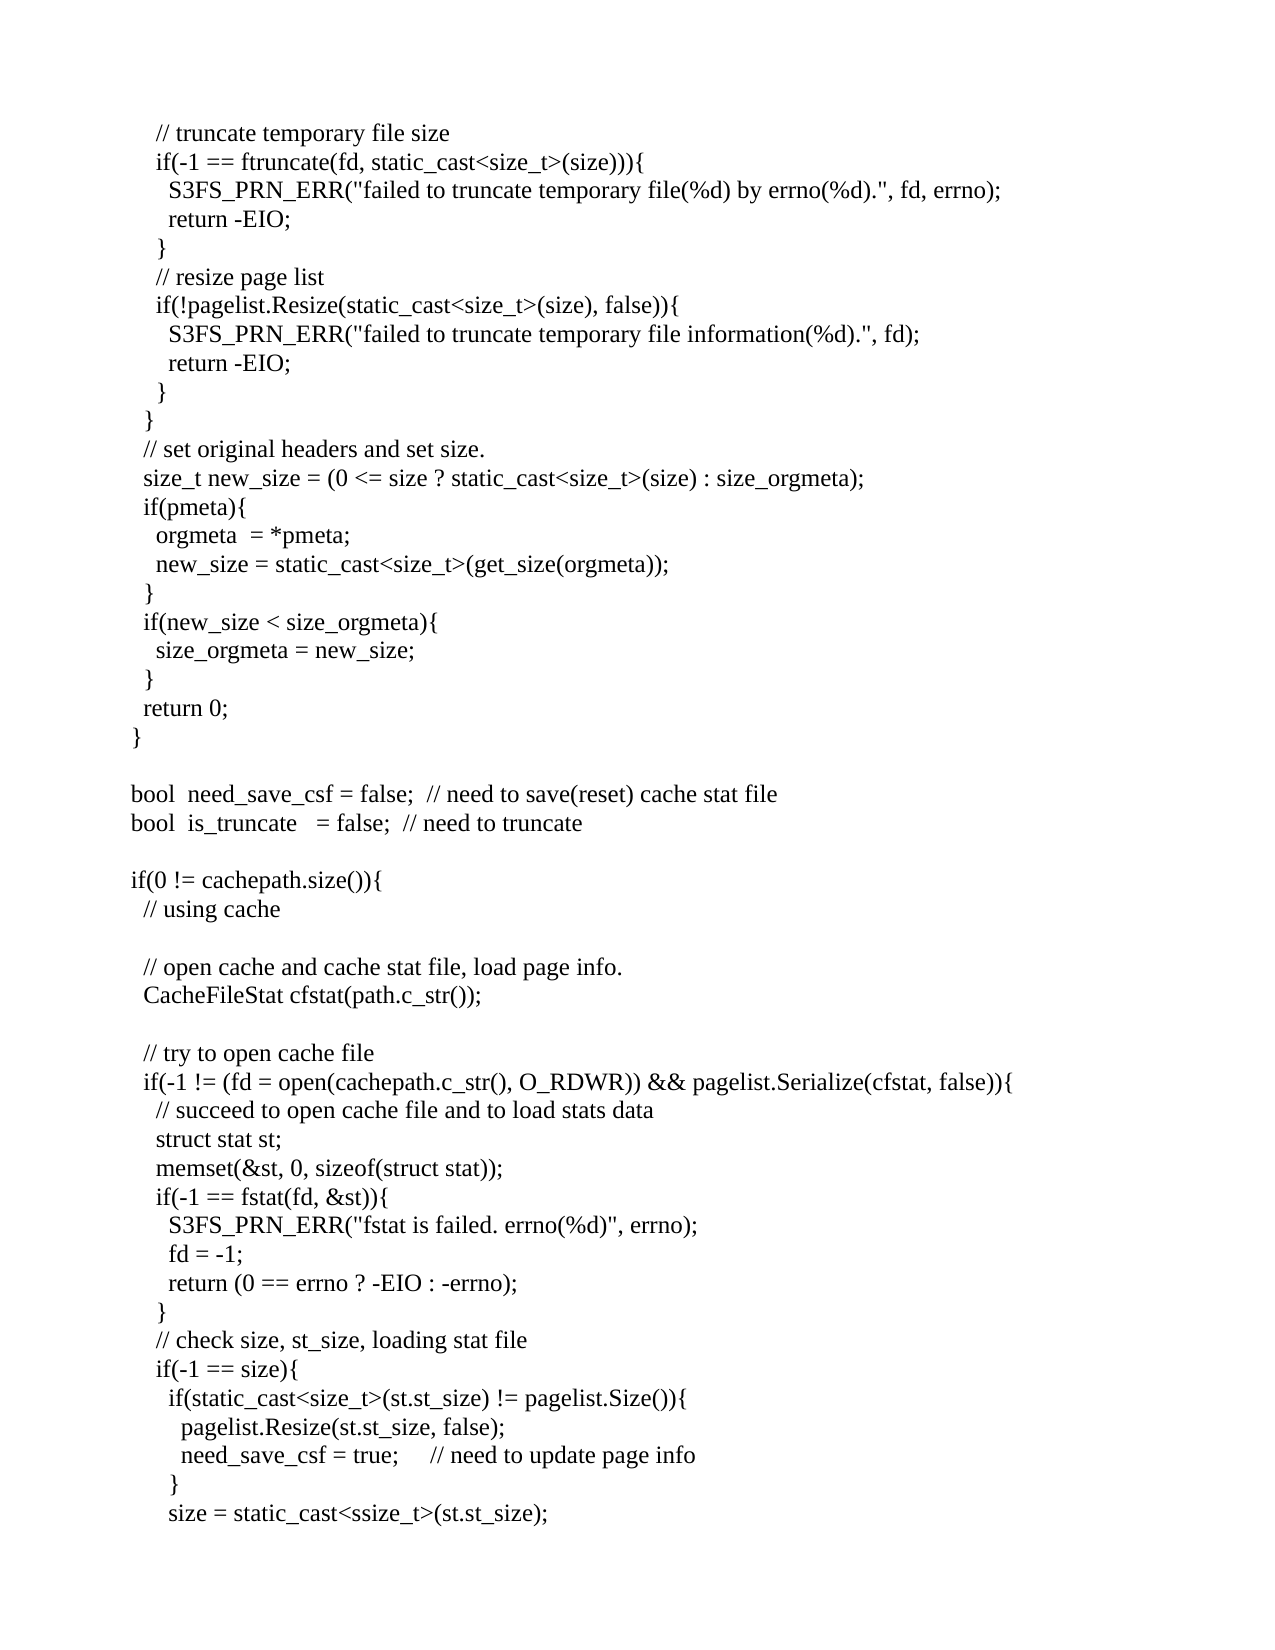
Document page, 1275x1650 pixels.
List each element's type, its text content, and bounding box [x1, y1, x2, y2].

text CacheFileStat cfstat(path.c_str()); [118, 981, 1157, 1009]
text new_size = static_cast<size_t>(get_size(orgmeta)); [118, 549, 1157, 578]
text // open cache and cache stat file, load page info. [118, 952, 1157, 981]
text } [118, 578, 1157, 607]
text } [118, 233, 1157, 262]
text // resize page list [118, 262, 1157, 291]
text // using cache [118, 894, 1157, 923]
text pagelist.Resize(st.st_size, false); [118, 1412, 1157, 1441]
text } [118, 722, 1157, 751]
text // succeed to open cache file and to load stats data [118, 1096, 1157, 1124]
text } [118, 406, 1157, 434]
text } [118, 377, 1157, 406]
text orgmeta = *pmeta; [118, 521, 1157, 549]
text if(!pagelist.Resize(static_cast<size_t>(size), false)){ [118, 291, 1157, 319]
text return (0 == errno ? -EIO : -errno); [118, 1268, 1157, 1297]
text if(pmeta){ [118, 492, 1157, 521]
text // truncate temporary file size [118, 118, 1157, 147]
text fd = -1; [118, 1239, 1157, 1268]
text S3FS_PRN_ERR("failed to truncate temporary file information(%d).", fd); [118, 319, 1157, 348]
text if(-1 != (fd = open(cachepath.c_str(), O_RDWR)) && pagelist.Serialize(cfstat, false)){ [118, 1067, 1157, 1096]
text return -EIO; [118, 348, 1157, 377]
text struct stat st; [118, 1124, 1157, 1153]
text // set original headers and set size. [118, 434, 1157, 463]
text if(-1 == ftruncate(fd, static_cast<size_t>(size))){ [118, 147, 1157, 176]
text need_save_csf = true; // need to update page info [118, 1441, 1157, 1469]
text S3FS_PRN_ERR("failed to truncate temporary file(%d) by errno(%d).", fd, errno); [118, 176, 1157, 204]
text } [118, 1297, 1157, 1326]
text return -EIO; [118, 204, 1157, 233]
text return 0; [118, 693, 1157, 722]
text size_t new_size = (0 <= size ? static_cast<size_t>(size) : size_orgmeta); [118, 463, 1157, 492]
text if(-1 == size){ [118, 1354, 1157, 1383]
text bool need_save_csf = false; // need to save(reset) cache stat file [118, 779, 1157, 808]
text size = static_cast<ssize_t>(st.st_size); [118, 1498, 1157, 1527]
text if(static_cast<size_t>(st.st_size) != pagelist.Size()){ [118, 1383, 1157, 1412]
text if(0 != cachepath.size()){ [118, 866, 1157, 894]
text bool is_truncate = false; // need to truncate [118, 808, 1157, 837]
text } [118, 1469, 1157, 1498]
text if(-1 == fstat(fd, &st)){ [118, 1182, 1157, 1211]
text } [118, 664, 1157, 693]
text memset(&st, 0, sizeof(struct stat)); [118, 1153, 1157, 1182]
text size_orgmeta = new_size; [118, 636, 1157, 664]
text // try to open cache file [118, 1038, 1157, 1067]
text // check size, st_size, loading stat file [118, 1326, 1157, 1354]
text if(new_size < size_orgmeta){ [118, 607, 1157, 636]
text S3FS_PRN_ERR("fstat is failed. errno(%d)", errno); [118, 1211, 1157, 1239]
